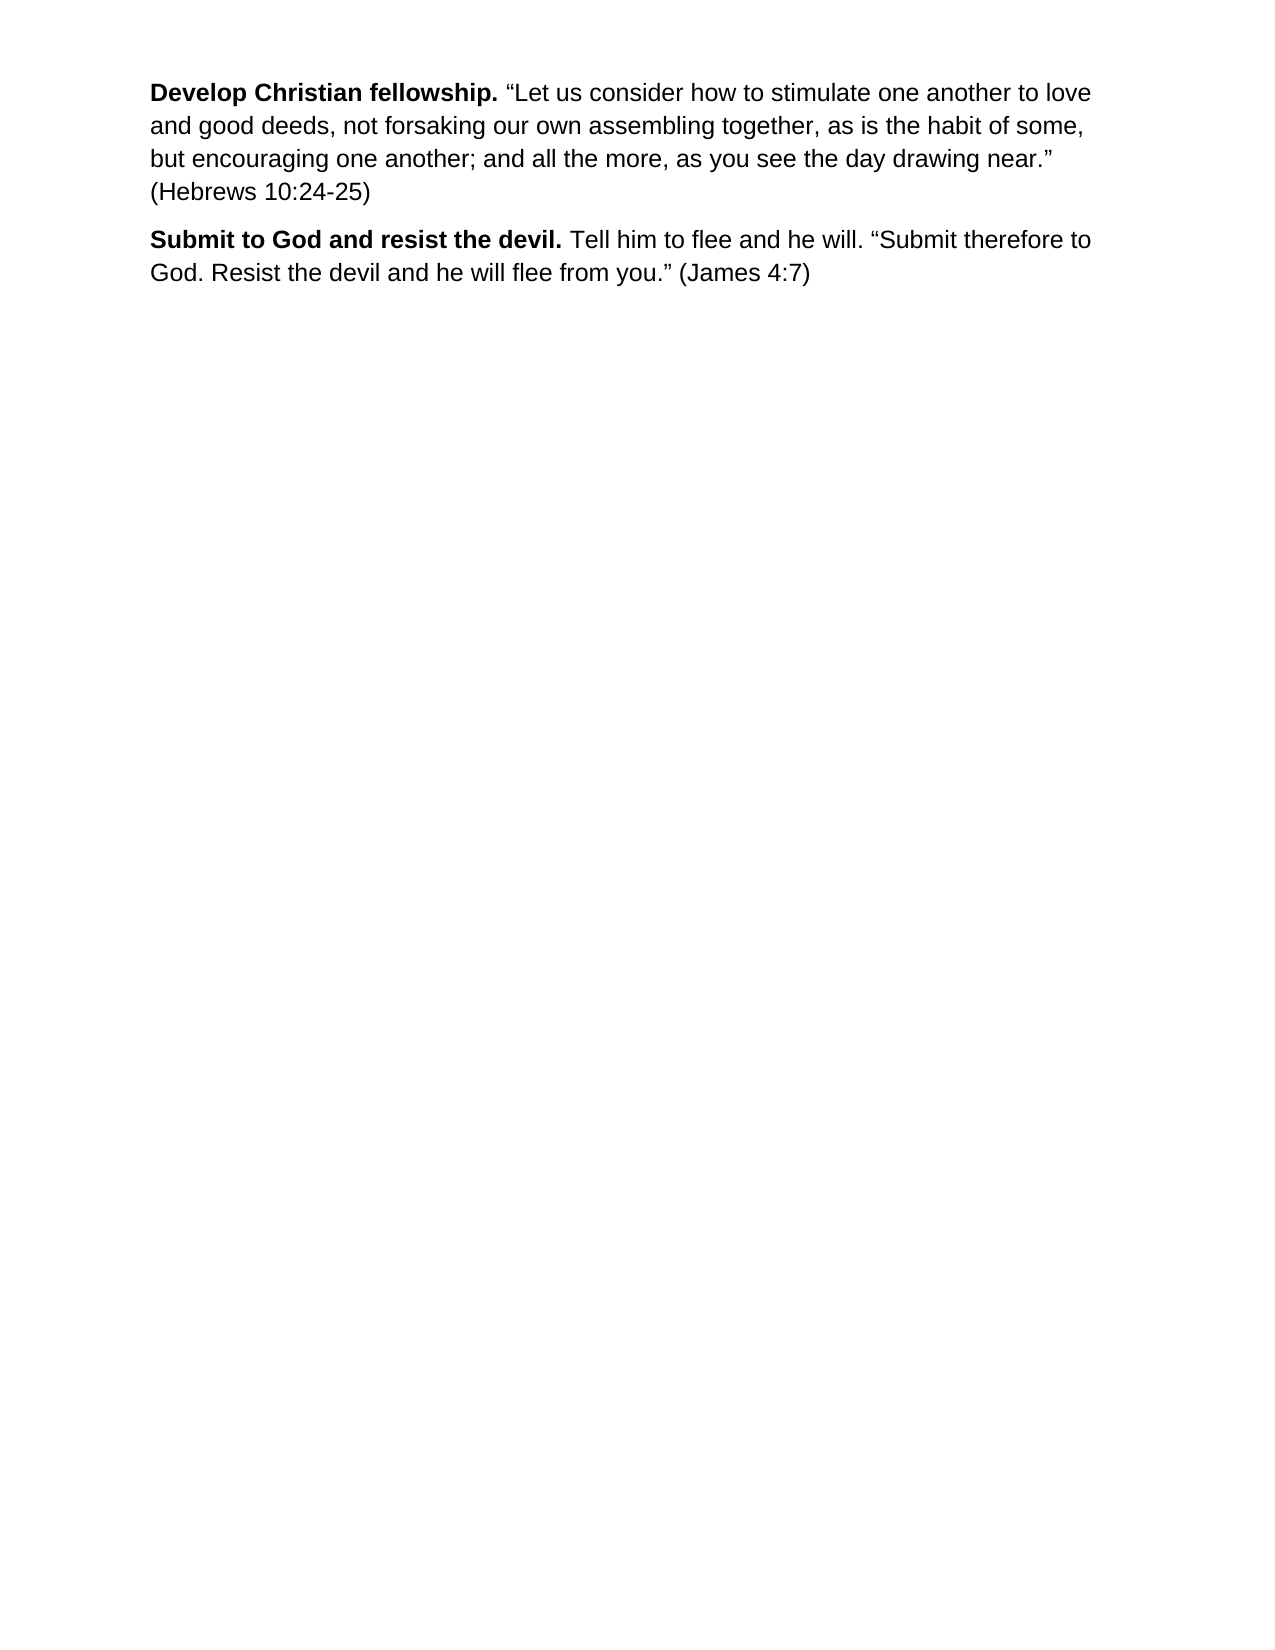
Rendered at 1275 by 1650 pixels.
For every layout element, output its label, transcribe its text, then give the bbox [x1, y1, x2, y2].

text Submit to God and resist the devil. Tell him to flee and he will. “Submit therefore to God. Resist the devil and he will flee from you.” (James 4:7) [150, 225, 1125, 287]
text Develop Christian fellowship. “Let us consider how to stimulate one another to love and good deeds, not forsaking our own assembling together, as is the habit of some, but encouraging one another; and all the more, as you see the day drawing near.” (Hebrews 10:24-25) [150, 78, 1125, 206]
